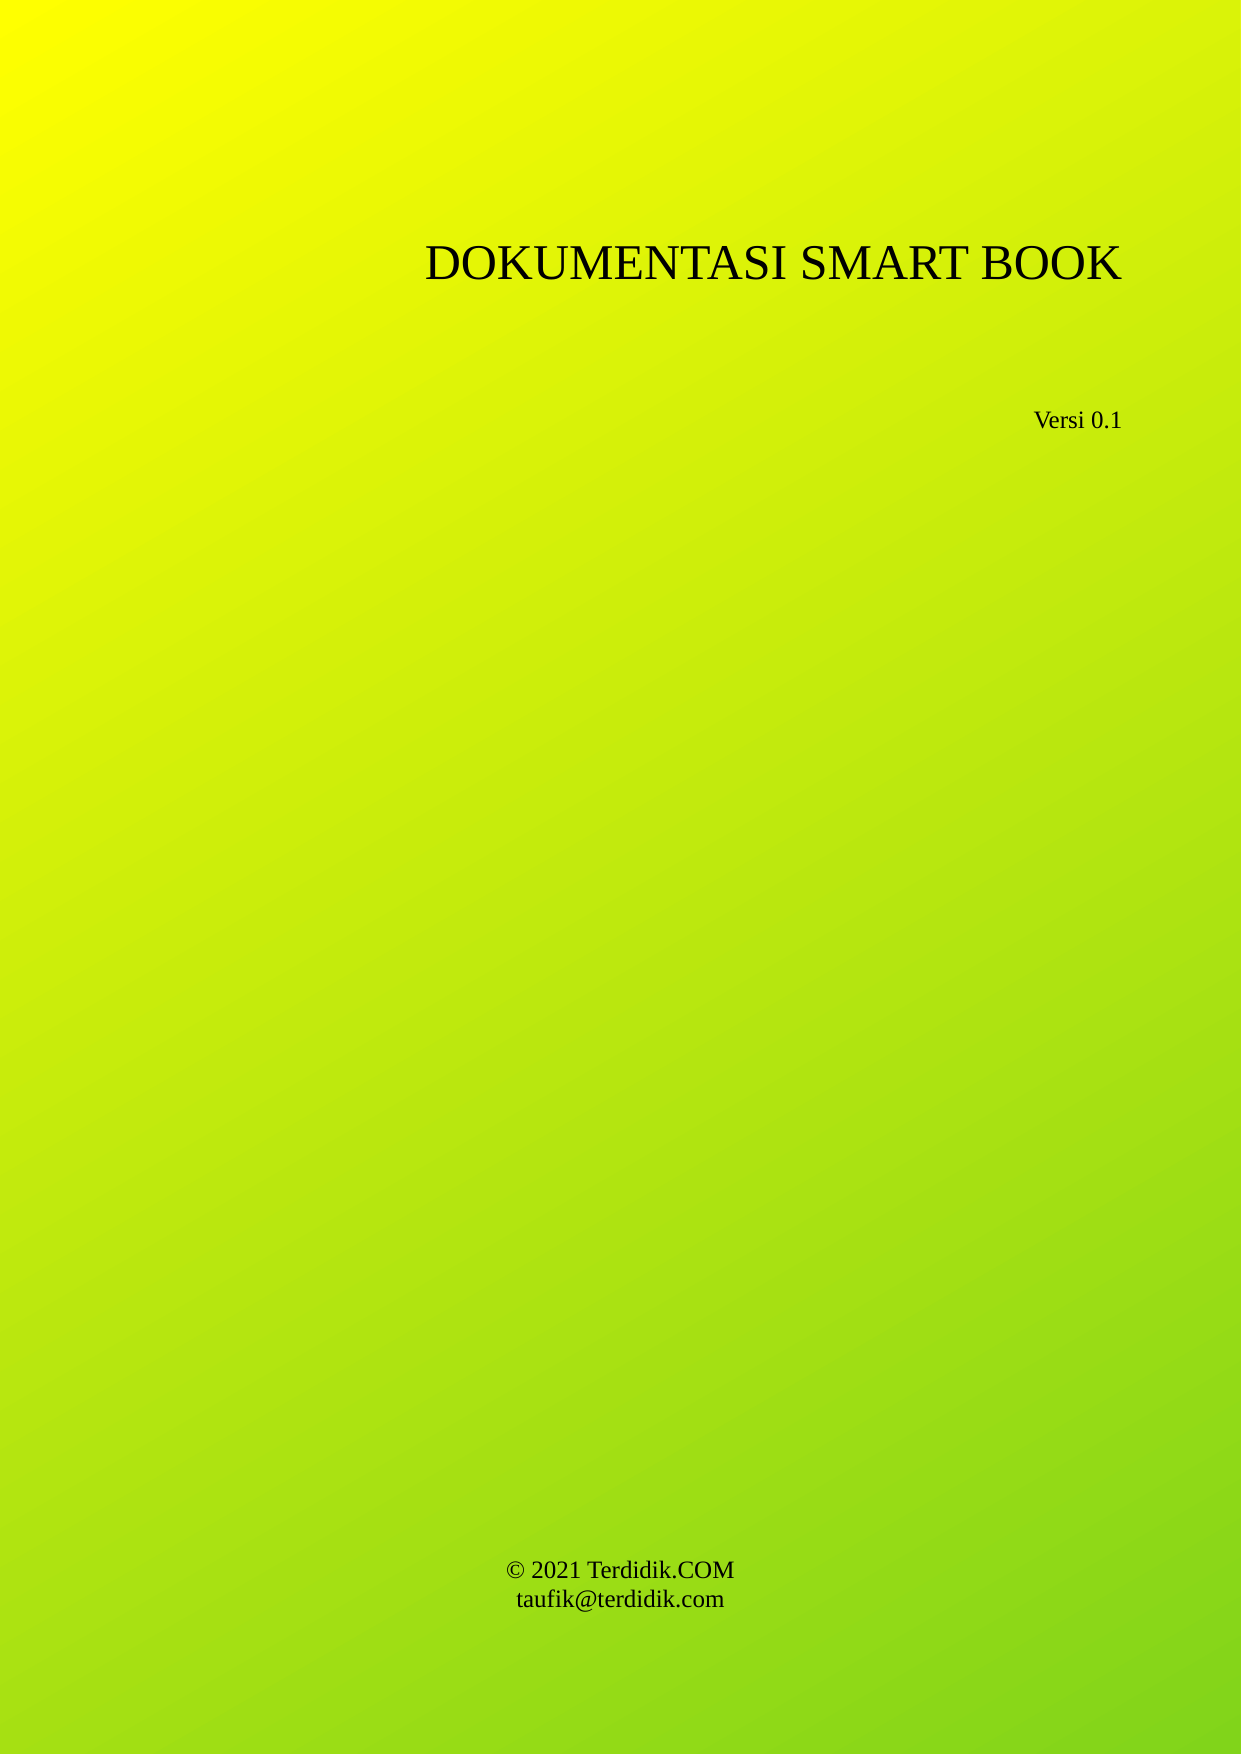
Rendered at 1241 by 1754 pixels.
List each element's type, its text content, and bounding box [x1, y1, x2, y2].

text taufik@terdidik.com [118, 1584, 1122, 1613]
text Versi 0.1 [118, 406, 1122, 434]
text © 2021 Terdidik.COM [118, 1556, 1122, 1584]
text DOKUMENTASI SMART BOOK [118, 233, 1122, 291]
